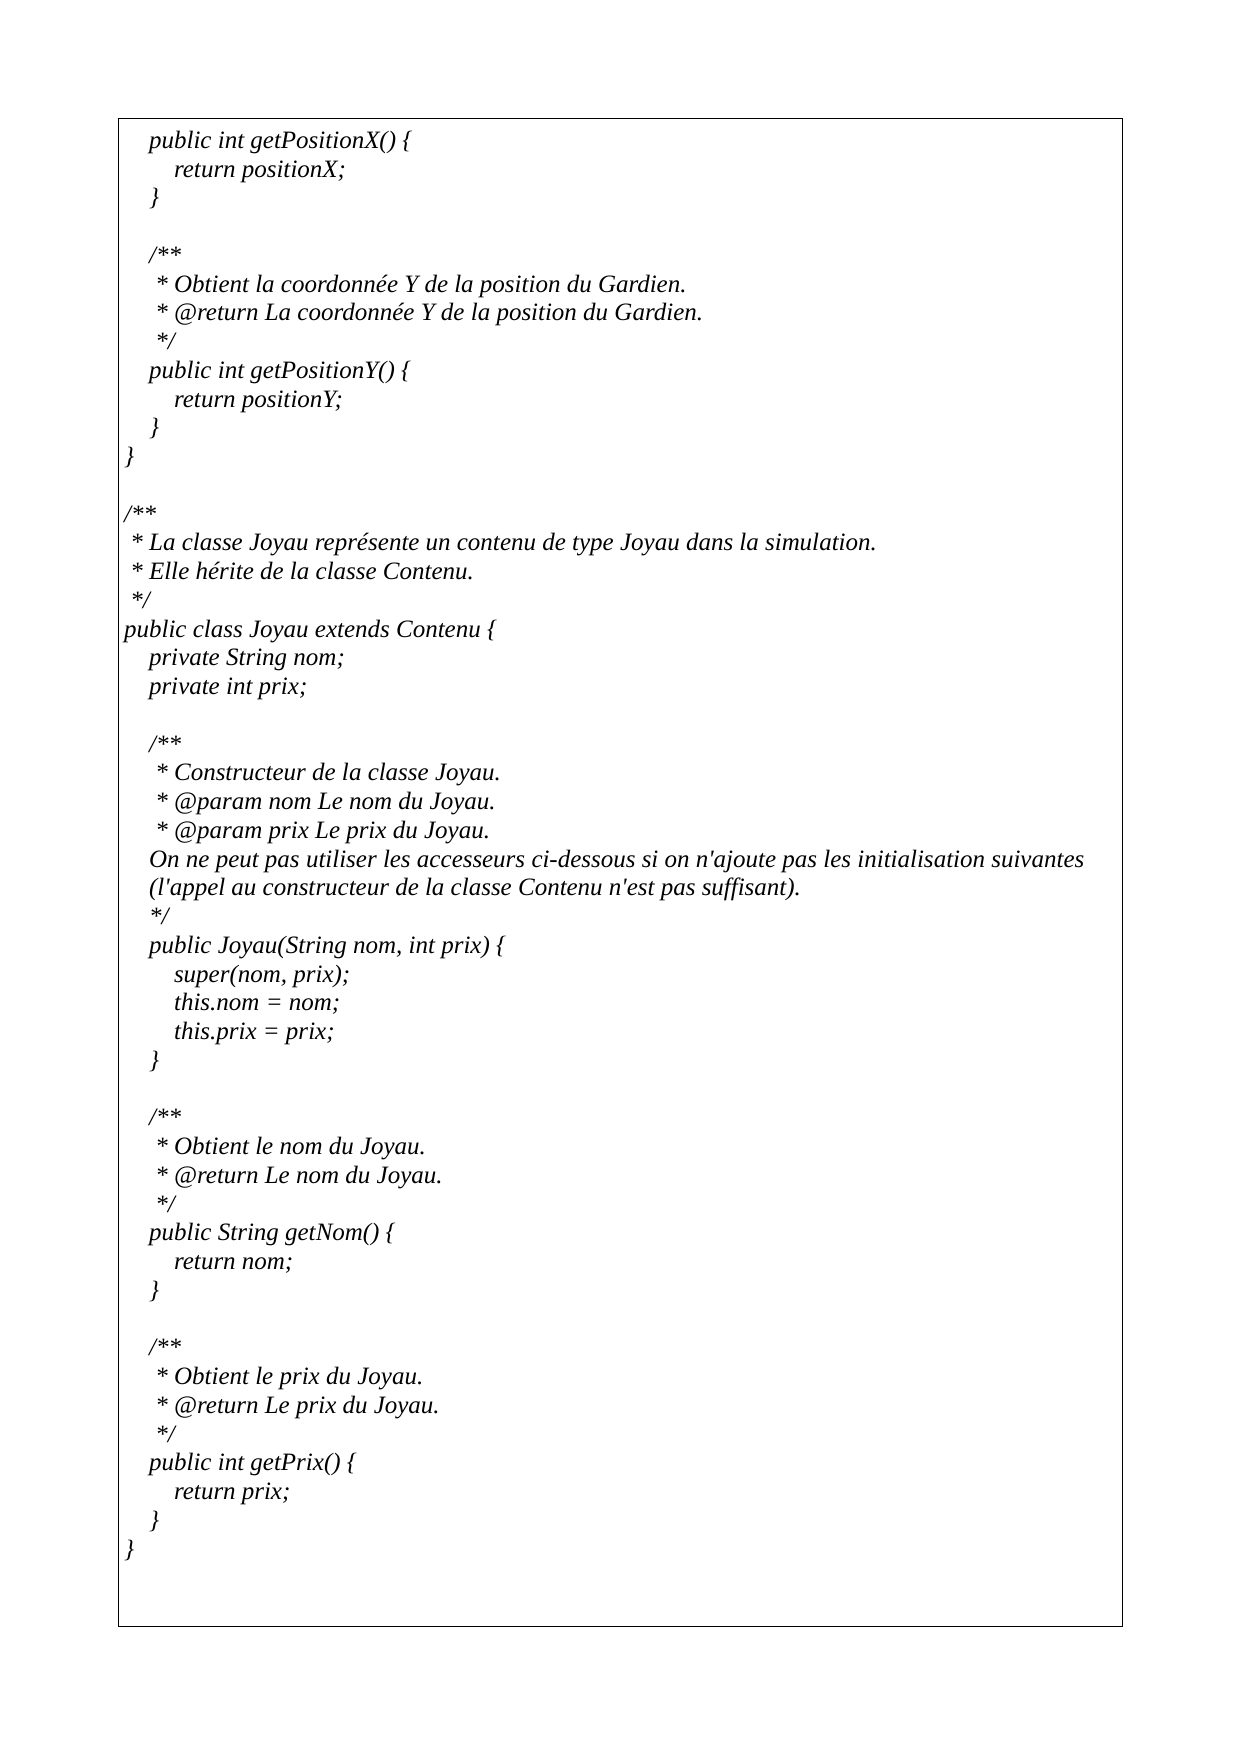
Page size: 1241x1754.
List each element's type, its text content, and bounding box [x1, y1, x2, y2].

table_header public int getPositionX() { return positionX; } /** * Obtient la coordonnée Y de la position du Gardien. * @return La coordonnée Y de la position du Gardien. */ public int getPositionY() { return positionY; } } /** * La classe Joyau représente un contenu de type Joyau dans la simulation. * Elle hérite de la classe Contenu. */ public class Joyau extends Contenu { private String nom; private int prix; /** * Constructeur de la classe Joyau. * @param nom Le nom du Joyau. * @param prix Le prix du Joyau. On ne peut pas utiliser les accesseurs ci-dessous si on n'ajoute pas les initialisation suivantes (l'appel au constructeur de la classe Contenu n'est pas suffisant). */ public Joyau(String nom, int prix) { super(nom, prix); this.nom = nom; this.prix = prix; } /** * Obtient le nom du Joyau. * @return Le nom du Joyau. */ public String getNom() { return nom; } /** * Obtient le prix du Joyau. * @return Le prix du Joyau. */ public int getPrix() { return prix; } } [119, 119, 1122, 1626]
